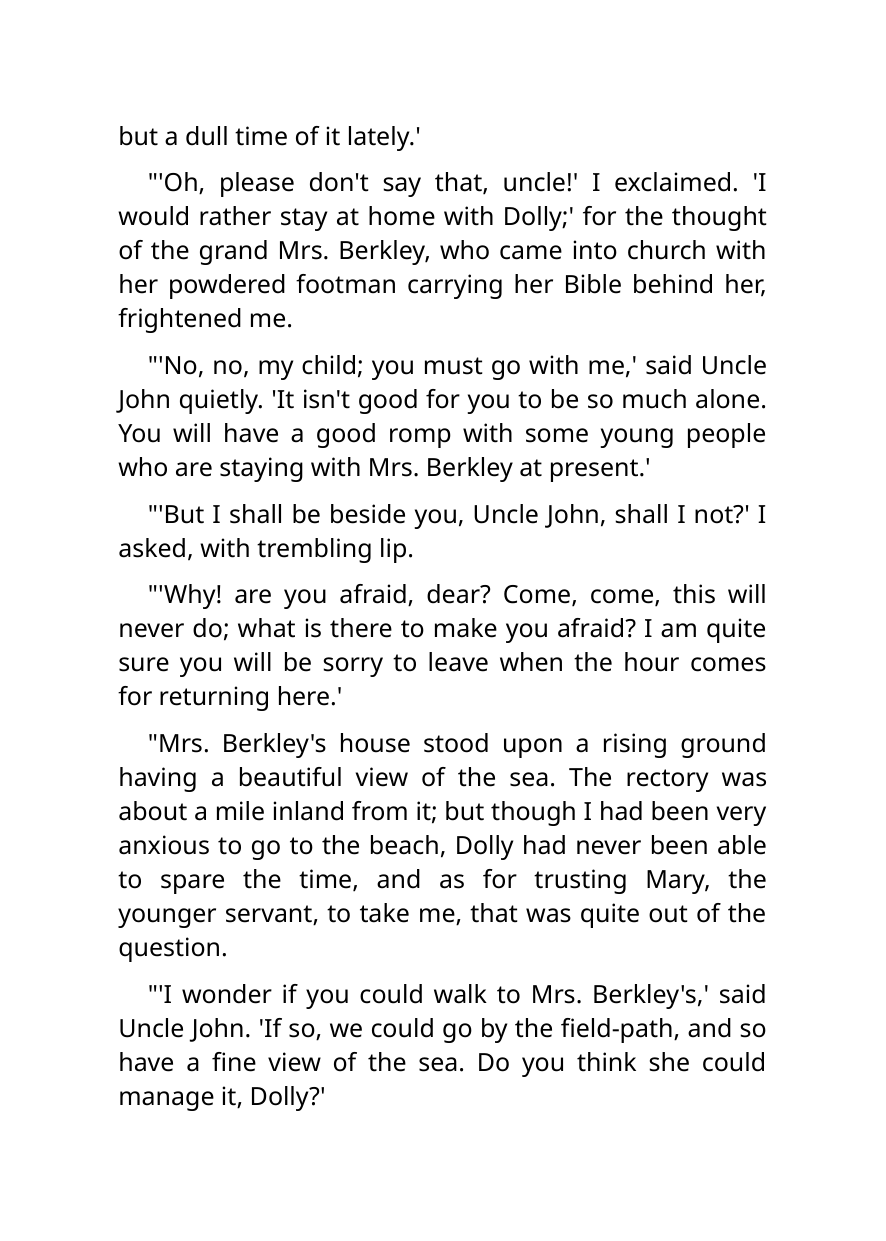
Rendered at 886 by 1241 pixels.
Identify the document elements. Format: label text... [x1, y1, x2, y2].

text "'No, no, my child; you must go with me,' said Uncle John quietly. 'It isn't good for you to be so much alone. You will have a good romp with some young people who are staying with Mrs. Berkley at present.' [118, 347, 768, 484]
text "'Oh, please don't say that, uncle!' I exclaimed. 'I would rather stay at home with Dolly;' for the thought of the grand Mrs. Berkley, who came into church with her powdered footman carrying her Bible behind her, frightened me. [118, 165, 768, 335]
text "'But I shall be beside you, Uncle John, shall I not?' I asked, with trembling lip. [118, 496, 768, 564]
text but a dull time of it lately.' [118, 118, 768, 152]
text "'Why! are you afraid, dear? Come, come, this will never do; what is there to make you afraid? I am quite sure you will be sorry to leave when the hour comes for returning here.' [118, 577, 768, 713]
text "Mrs. Berkley's house stood upon a rising ground having a beautiful view of the sea. The rectory was about a mile inland from it; but though I had been very anxious to go to the beach, Dolly had never been able to spare the time, and as for trusting Mary, the younger servant, to take me, that was quite out of the question. [118, 726, 768, 964]
text "'I wonder if you could walk to Mrs. Berkley's,' said Uncle John. 'If so, we could go by the field-path, and so have a fine view of the sea. Do you think she could manage it, Dolly?' [118, 977, 768, 1113]
